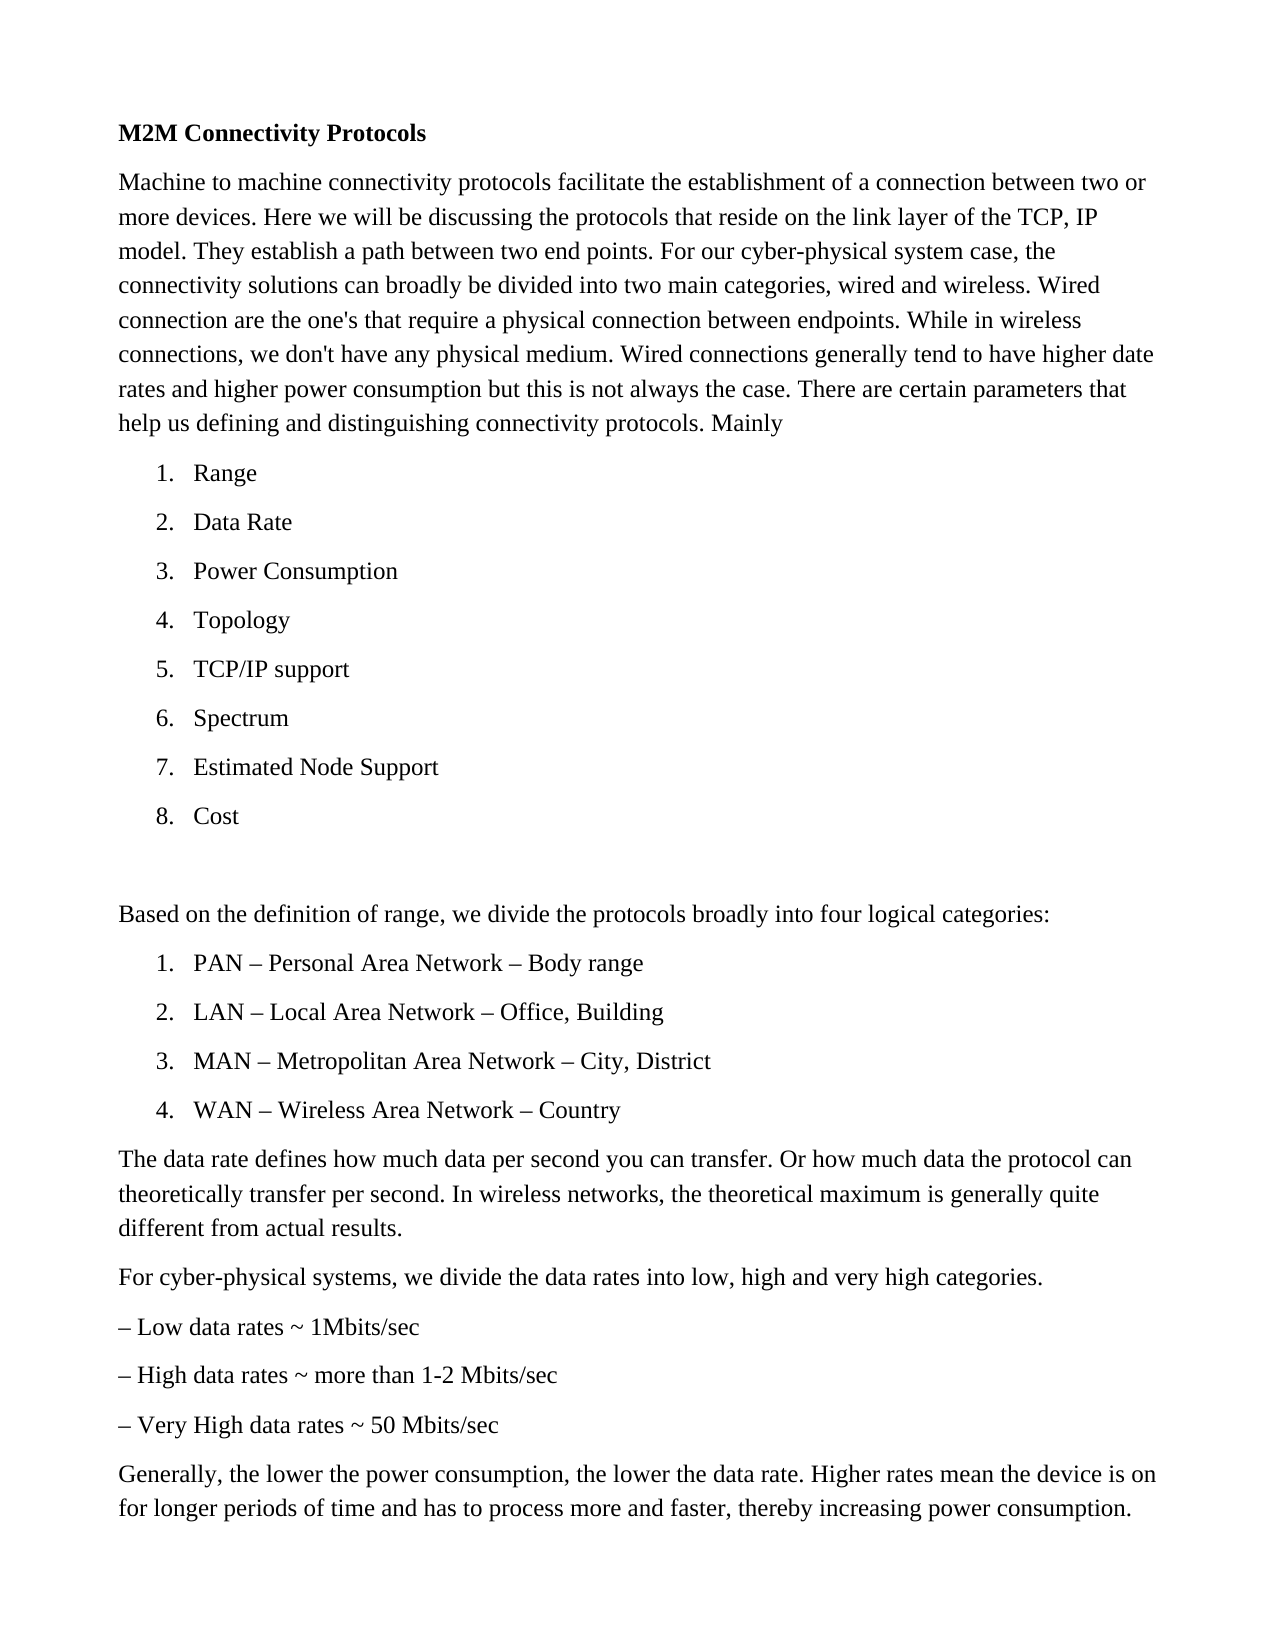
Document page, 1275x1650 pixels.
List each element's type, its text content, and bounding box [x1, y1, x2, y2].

list Topology [156, 605, 1157, 633]
list WAN – Wireless Area Network – Country [156, 1095, 1157, 1124]
list Cost [156, 801, 1157, 830]
text The data rate defines how much data per second you can transfer. Or how much data the protocol can theoretically transfer per second. In wireless networks, the theoretical maximum is generally quite different from actual results. [118, 1144, 1157, 1242]
text M2M Connectivity Protocols [118, 118, 1157, 147]
list Estimated Node Support [156, 752, 1157, 781]
text For cyber-physical systems, we divide the data rates into low, high and very high categories. [118, 1262, 1157, 1291]
list Power Consumption [156, 556, 1157, 584]
list TCP/IP support [156, 654, 1157, 683]
list LAN – Local Area Network – Office, Building [156, 997, 1157, 1026]
text – High data rates ~ more than 1-2 Mbits/sec [118, 1361, 1157, 1389]
text Generally, the lower the power consumption, the lower the data rate. Higher rates mean the device is on for longer periods of time and has to process more and faster, thereby increasing power consumption. [118, 1459, 1157, 1522]
text Machine to machine connectivity protocols facilitate the establishment of a connection between two or more devices. Here we will be discussing the protocols that reside on the link layer of the TCP, IP model. They establish a path between two end points. For our cyber-physical system case, the connectivity solutions can broadly be divided into two main categories, wired and wireless. Wired connection are the one's that require a physical connection between endpoints. While in wireless connections, we don't have any physical medium. Wired connections generally tend to have higher date rates and higher power consumption but this is not always the case. There are certain parameters that help us defining and distinguishing connectivity protocols. Mainly [118, 167, 1157, 437]
text Based on the definition of range, we divide the protocols broadly into four logical categories: [118, 899, 1157, 928]
list Range [156, 458, 1157, 486]
list MAN – Metropolitan Area Network – City, District [156, 1046, 1157, 1075]
text – Very High data rates ~ 50 Mbits/sec [118, 1410, 1157, 1438]
list Spectrum [156, 703, 1157, 732]
list Data Rate [156, 507, 1157, 535]
text – Low data rates ~ 1Mbits/sec [118, 1312, 1157, 1340]
list PAN – Personal Area Network – Body range [156, 948, 1157, 977]
